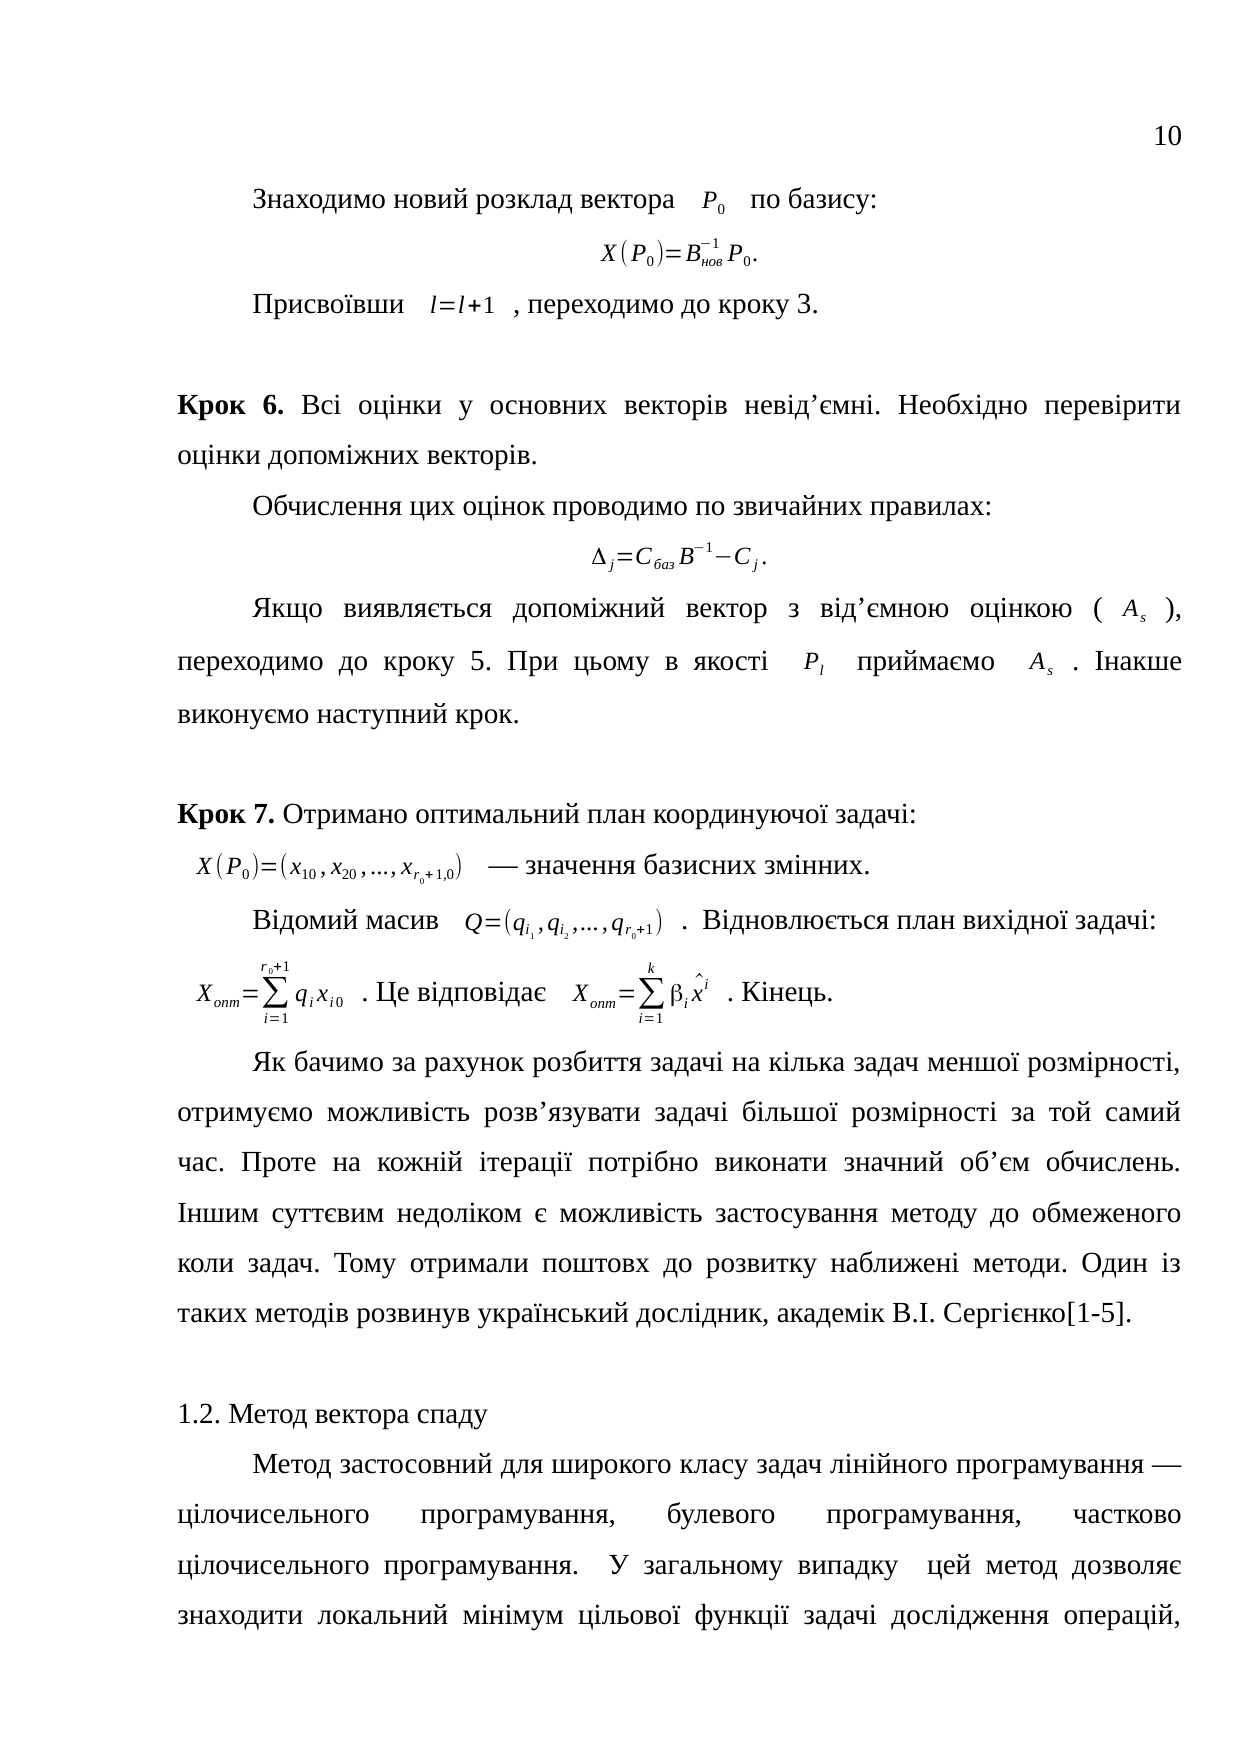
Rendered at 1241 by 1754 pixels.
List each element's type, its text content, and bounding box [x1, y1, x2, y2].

text 1.2. Метод вектора спаду [177, 1396, 1182, 1429]
text Присвоївши , переходимо до кроку 3. [177, 286, 1182, 320]
text Крок 7. Отримано оптимальний план координуючої задачі: [177, 797, 1182, 830]
text Якщо виявляється допоміжний вектор з від’ємною оцінкою (), переходимо до кроку 5. При цьому в якості приймаємо . Інакше виконуємо наступний крок. [177, 590, 1182, 729]
text Метод застосовний для широкого класу задач лінійного програмування — цілочисельного програмування, булевого програмування, частково цілочисельного програмування. У загальному випадку цей метод дозволяє знаходити локальний мінімум цільової функції задачі дослідження операцій, [177, 1446, 1182, 1631]
text Обчислення цих оцінок проводимо по звичайних правилах: [177, 488, 1182, 521]
text Відомий масив . Відновлюється план вихідної задачі: [177, 902, 1182, 941]
text Як бачимо за рахунок розбиття задачі на кілька задач меншої розмірності, отримуємо можливість розв’язувати задачі більшої розмірності за той самий час. Проте на кожній ітерації потрібно виконати значний об’єм обчислень. Іншим суттєвим недоліком є можливість застосування методу до обмеженого коли задач. Тому отримали поштовх до розвитку наближені методи. Один із таких методів розвинув український дослідник, академік В.І. Сергієнко[1-5]. [177, 1044, 1182, 1329]
text Крок 6. Всі оцінки у основних векторів невід’ємні. Необхідно перевірити оцінки допоміжних векторів. [177, 387, 1182, 471]
text — значення базисних змінних. [177, 847, 1182, 885]
text . Це відповідає . Кінець. [177, 957, 1182, 1027]
text Знаходимо новий розклад вектора по базису: [177, 182, 1182, 218]
